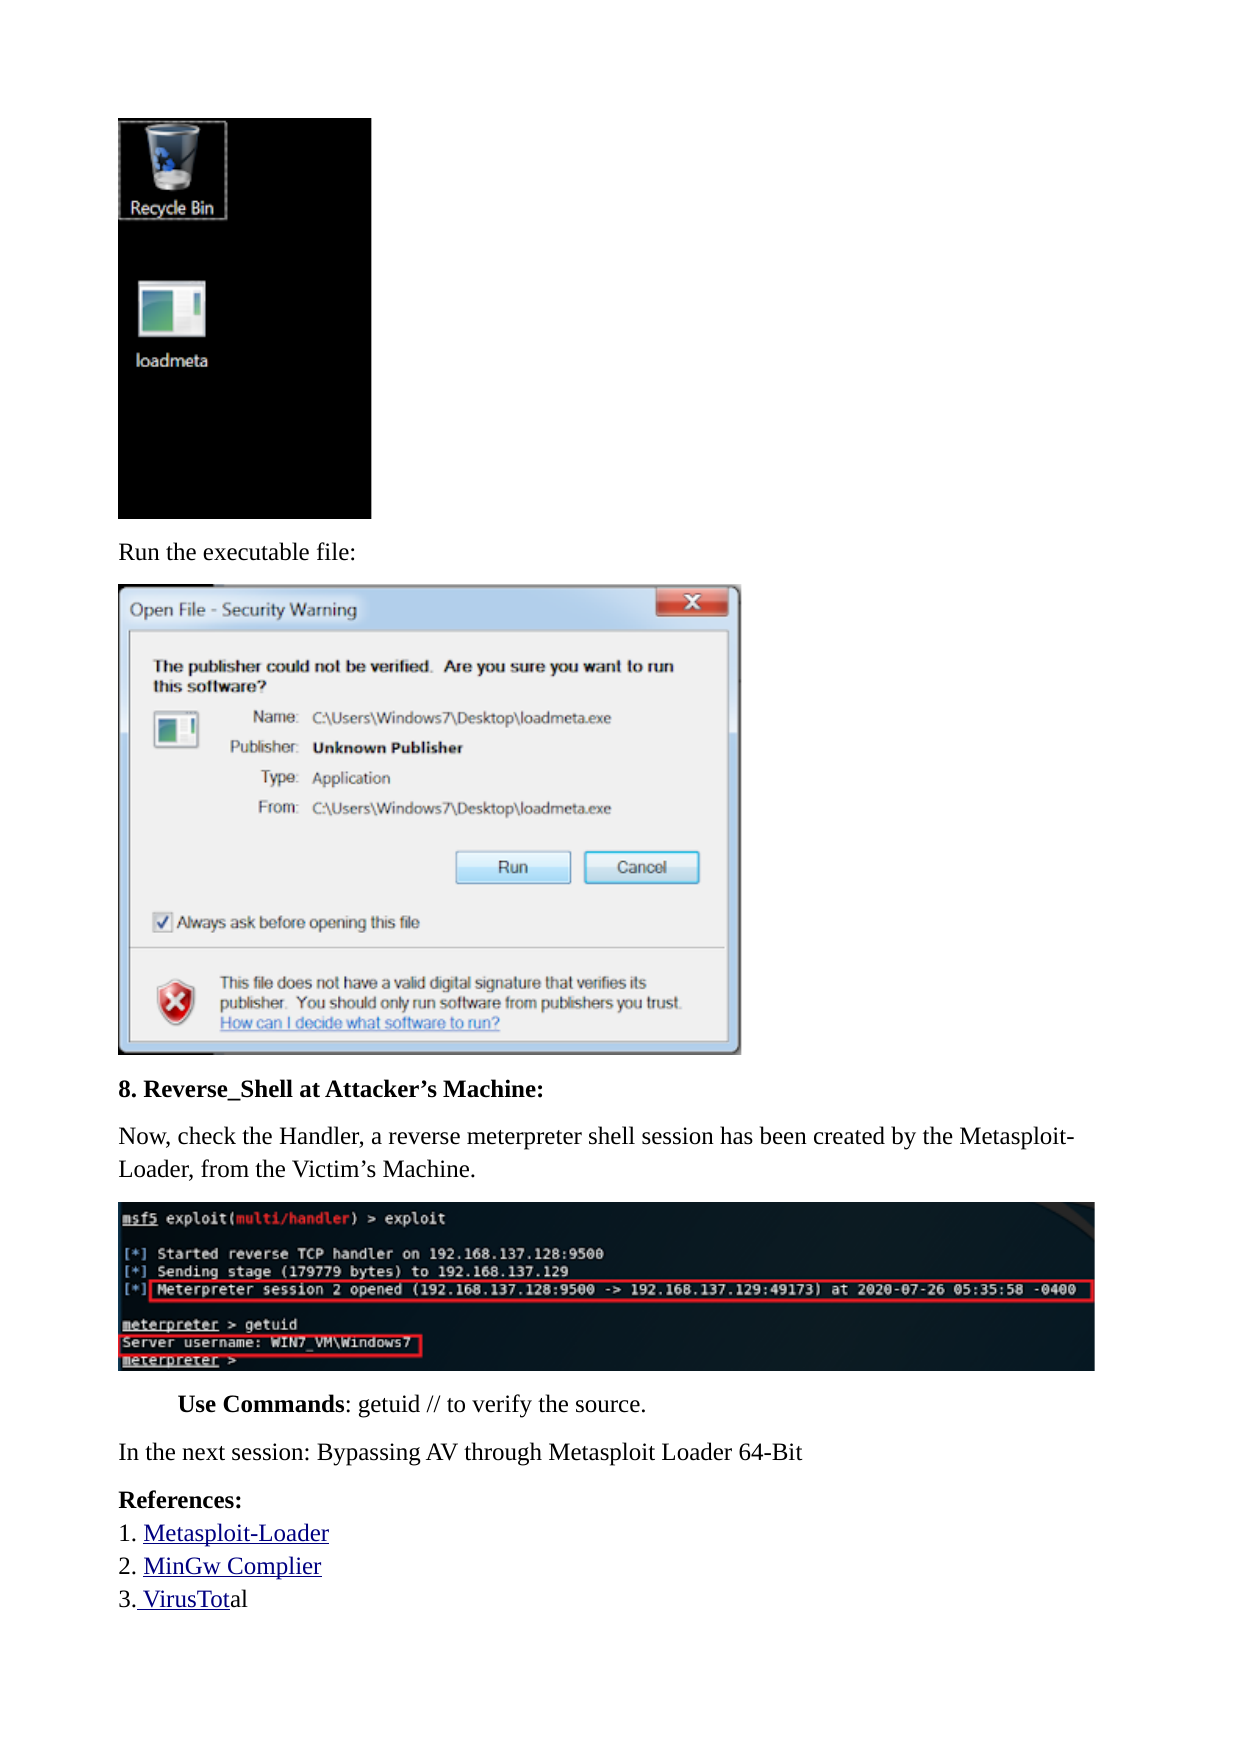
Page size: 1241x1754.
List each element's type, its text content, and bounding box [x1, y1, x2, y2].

text Now, check the Handler, a reverse meterpreter shell session has been created by the Metasploit-Loader, from the Victim’s Machine. [118, 1121, 1122, 1183]
text References: 1. Metasploit-Loader 2. MinGw Complier 3. VirusTotal [118, 1485, 1122, 1613]
picture [118, 584, 742, 1055]
text In the next session: Bypassing AV through Metasploit Loader 64-Bit [118, 1437, 1122, 1466]
text Run the executable file: [118, 537, 1122, 566]
text 8. Reverse_Shell at Attacker’s Machine: [118, 1074, 1122, 1102]
picture [118, 118, 372, 519]
text Use Commands: getuid // to verify the source. [177, 1389, 1063, 1418]
picture [118, 1202, 1095, 1371]
